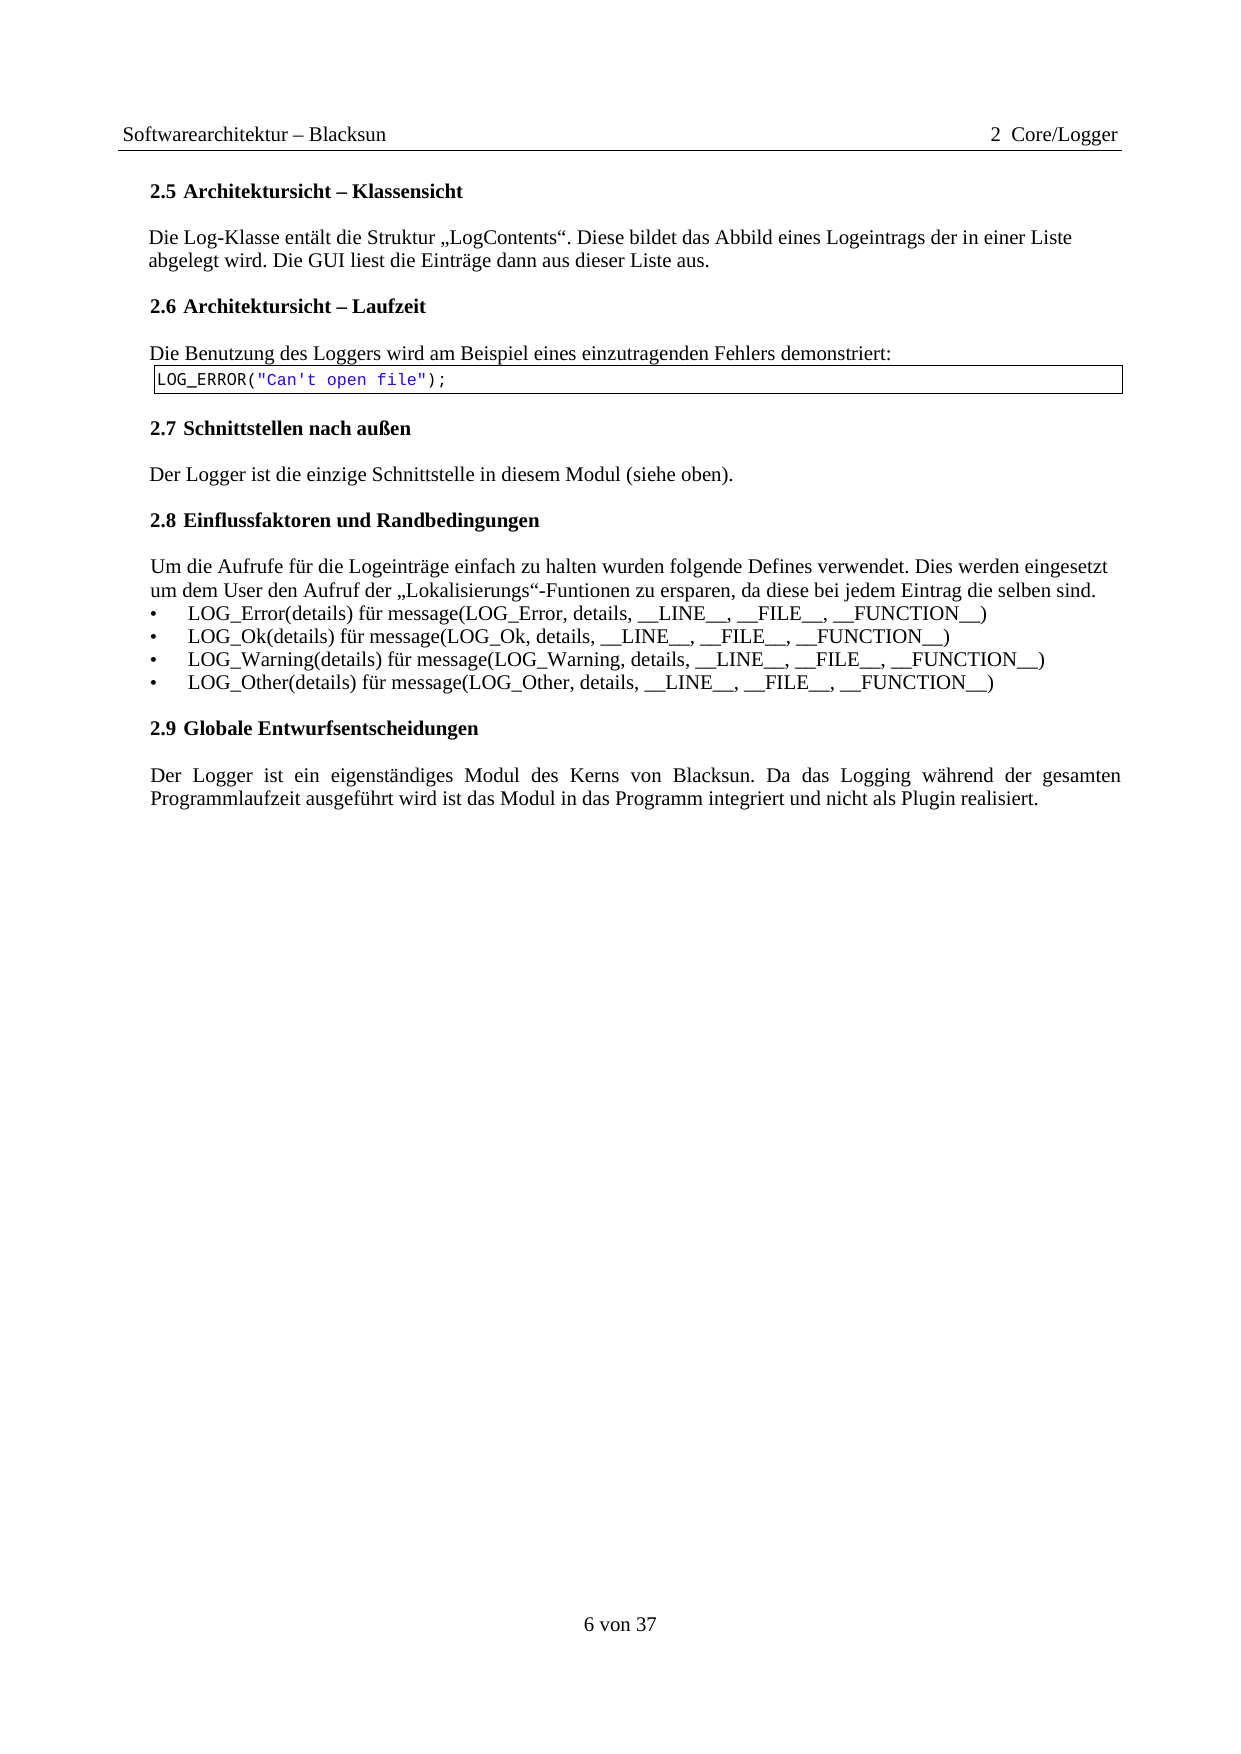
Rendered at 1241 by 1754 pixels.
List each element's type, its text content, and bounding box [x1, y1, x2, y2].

text Die Benutzung des Loggers wird am Beispiel eines einzutragenden Fehlers demonstriert: [149, 341, 1122, 364]
subtitle Architektursicht – Klassensicht [145, 179, 1122, 203]
text Der Logger ist ein eigenständiges Modul des Kerns von Blacksun. Da das Logging während der gesamten Programmlaufzeit ausgeführt wird ist das Modul in das Programm integriert und nicht als Plugin realisiert. [150, 763, 1122, 810]
text Um die Aufrufe für die Logeinträge einfach zu halten wurden folgende Defines verwendet. Dies werden eingesetzt um dem User den Aufruf der „Lokalisierungs“-Funtionen zu ersparen, da diese bei jedem Eintrag die selben sind. [150, 555, 1122, 602]
list LOG_Ok(details) für message(LOG_Ok, details, __LINE__, __FILE__, __FUNCTION__) [150, 625, 1122, 648]
text LOG_ERROR("Can't open file"); [155, 366, 1122, 393]
text Die Log-Klasse entält die Struktur „LogContents“. Diese bildet das Abbild eines Logeintrags der in einer Liste [118, 226, 1122, 249]
subtitle Globale Entwurfsentscheidungen [145, 717, 1122, 740]
text Der Logger ist die einzige Schnittstelle in diesem Modul (siehe oben). [149, 463, 1122, 486]
text abgelegt wird. Die GUI liest die Einträge dann aus dieser Liste aus. [118, 249, 1122, 272]
subtitle Schnittstellen nach außen [145, 417, 1122, 440]
list LOG_Error(details) für message(LOG_Error, details, __LINE__, __FILE__, __FUNCTION__) [150, 602, 1122, 625]
list LOG_Other(details) für message(LOG_Other, details, __LINE__, __FILE__, __FUNCTION__) [150, 671, 1122, 694]
subtitle Einflussfaktoren und Randbedingungen [145, 509, 1122, 532]
subtitle Architektursicht – Laufzeit [145, 295, 1122, 318]
list LOG_Warning(details) für message(LOG_Warning, details, __LINE__, __FILE__, __FUNCTION__) [150, 648, 1122, 671]
